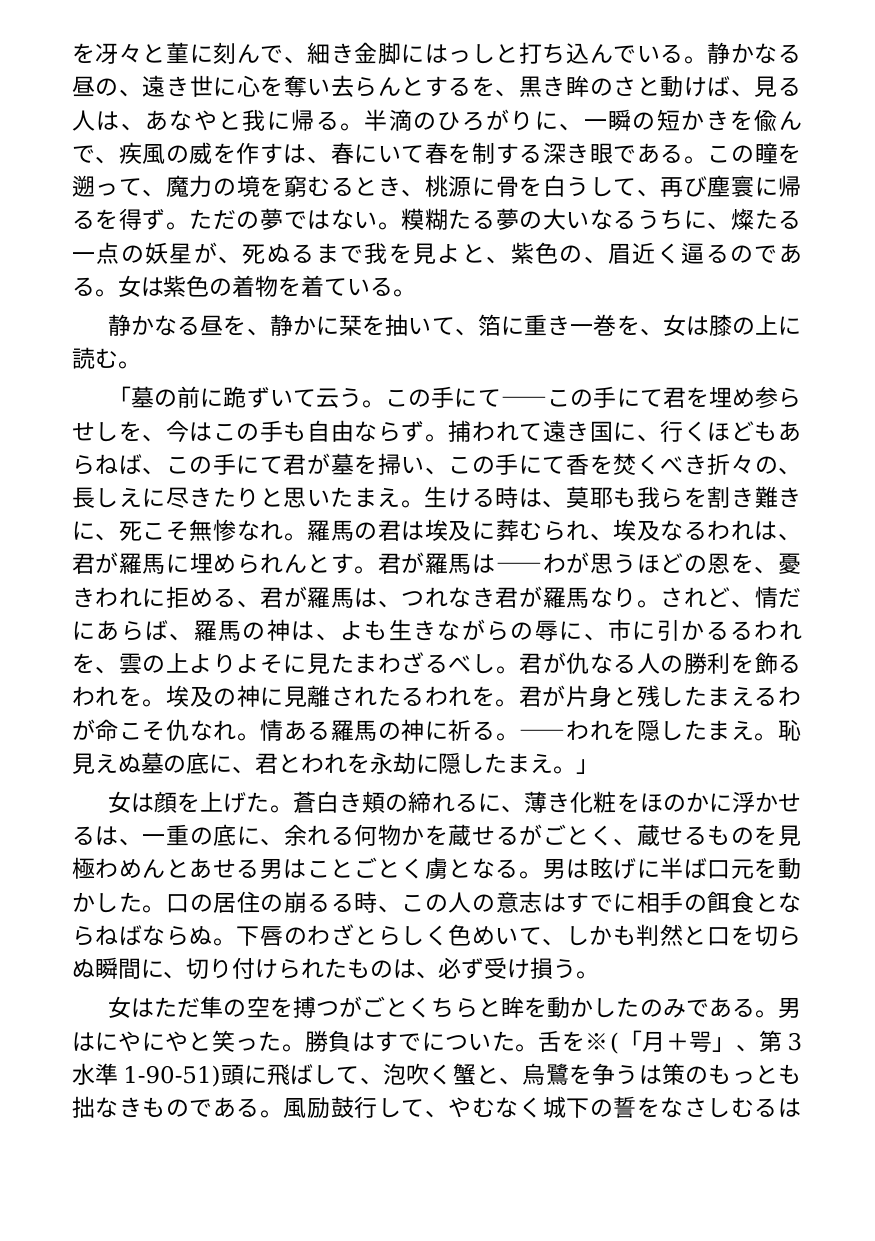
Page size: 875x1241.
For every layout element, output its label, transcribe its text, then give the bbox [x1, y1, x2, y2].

text 「墓の前に跪ずいて云う。この手にて――この手にて君を埋め参らせしを、今はこの手も自由ならず。捕われて遠き国に、行くほどもあらねば、この手にて君が墓を掃い、この手にて香を焚くべき折々の、長しえに尽きたりと思いたまえ。生ける時は、莫耶も我らを割き難きに、死こそ無惨なれ。羅馬の君は埃及に葬むられ、埃及なるわれは、君が羅馬に埋められんとす。君が羅馬は――わが思うほどの恩を、憂きわれに拒める、君が羅馬は、つれなき君が羅馬なり。されど、情だにあらば、羅馬の神は、よも生きながらの辱に、市に引かるるわれを、雲の上よりよそに見たまわざるべし。君が仇なる人の勝利を飾るわれを。埃及の神に見離されたるわれを。君が片身と残したまえるわが命こそ仇なれ。情ある羅馬の神に祈る。――われを隠したまえ。恥見えぬ墓の底に、君とわれを永劫に隠したまえ。」 [72, 380, 802, 779]
text 静かなる昼を、静かに栞を抽いて、箔に重き一巻を、女は膝の上に読む。 [72, 308, 802, 374]
text 女はただ隼の空を搏つがごとくちらと眸を動かしたのみである。男はにやにやと笑った。勝負はすでについた。舌を※(「月＋咢」、第3水準1-90-51)頭に飛ばして、泡吹く蟹と、烏鷺を争うは策のもっとも拙なきものである。風励鼓行して、やむなく城下の誓をなさしむるは [72, 990, 802, 1123]
text 女は顔を上げた。蒼白き頬の締れるに、薄き化粧をほのかに浮かせるは、一重の底に、余れる何物かを蔵せるがごとく、蔵せるものを見極わめんとあせる男はことごとく虜となる。男は眩げに半ば口元を動かした。口の居住の崩るる時、この人の意志はすでに相手の餌食とならねばならぬ。下唇のわざとらしく色めいて、しかも判然と口を切らぬ瞬間に、切り付けられたものは、必ず受け損う。 [72, 785, 802, 984]
text を冴々と菫に刻んで、細き金脚にはっしと打ち込んでいる。静かなる昼の、遠き世に心を奪い去らんとするを、黒き眸のさと動けば、見る人は、あなやと我に帰る。半滴のひろがりに、一瞬の短かきを偸んで、疾風の威を作すは、春にいて春を制する深き眼である。この瞳を遡って、魔力の境を窮むるとき、桃源に骨を白うして、再び塵寰に帰るを得ず。ただの夢ではない。糢糊たる夢の大いなるうちに、燦たる一点の妖星が、死ぬるまで我を見よと、紫色の、眉近く逼るのである。女は紫色の着物を着ている。 [72, 36, 802, 302]
